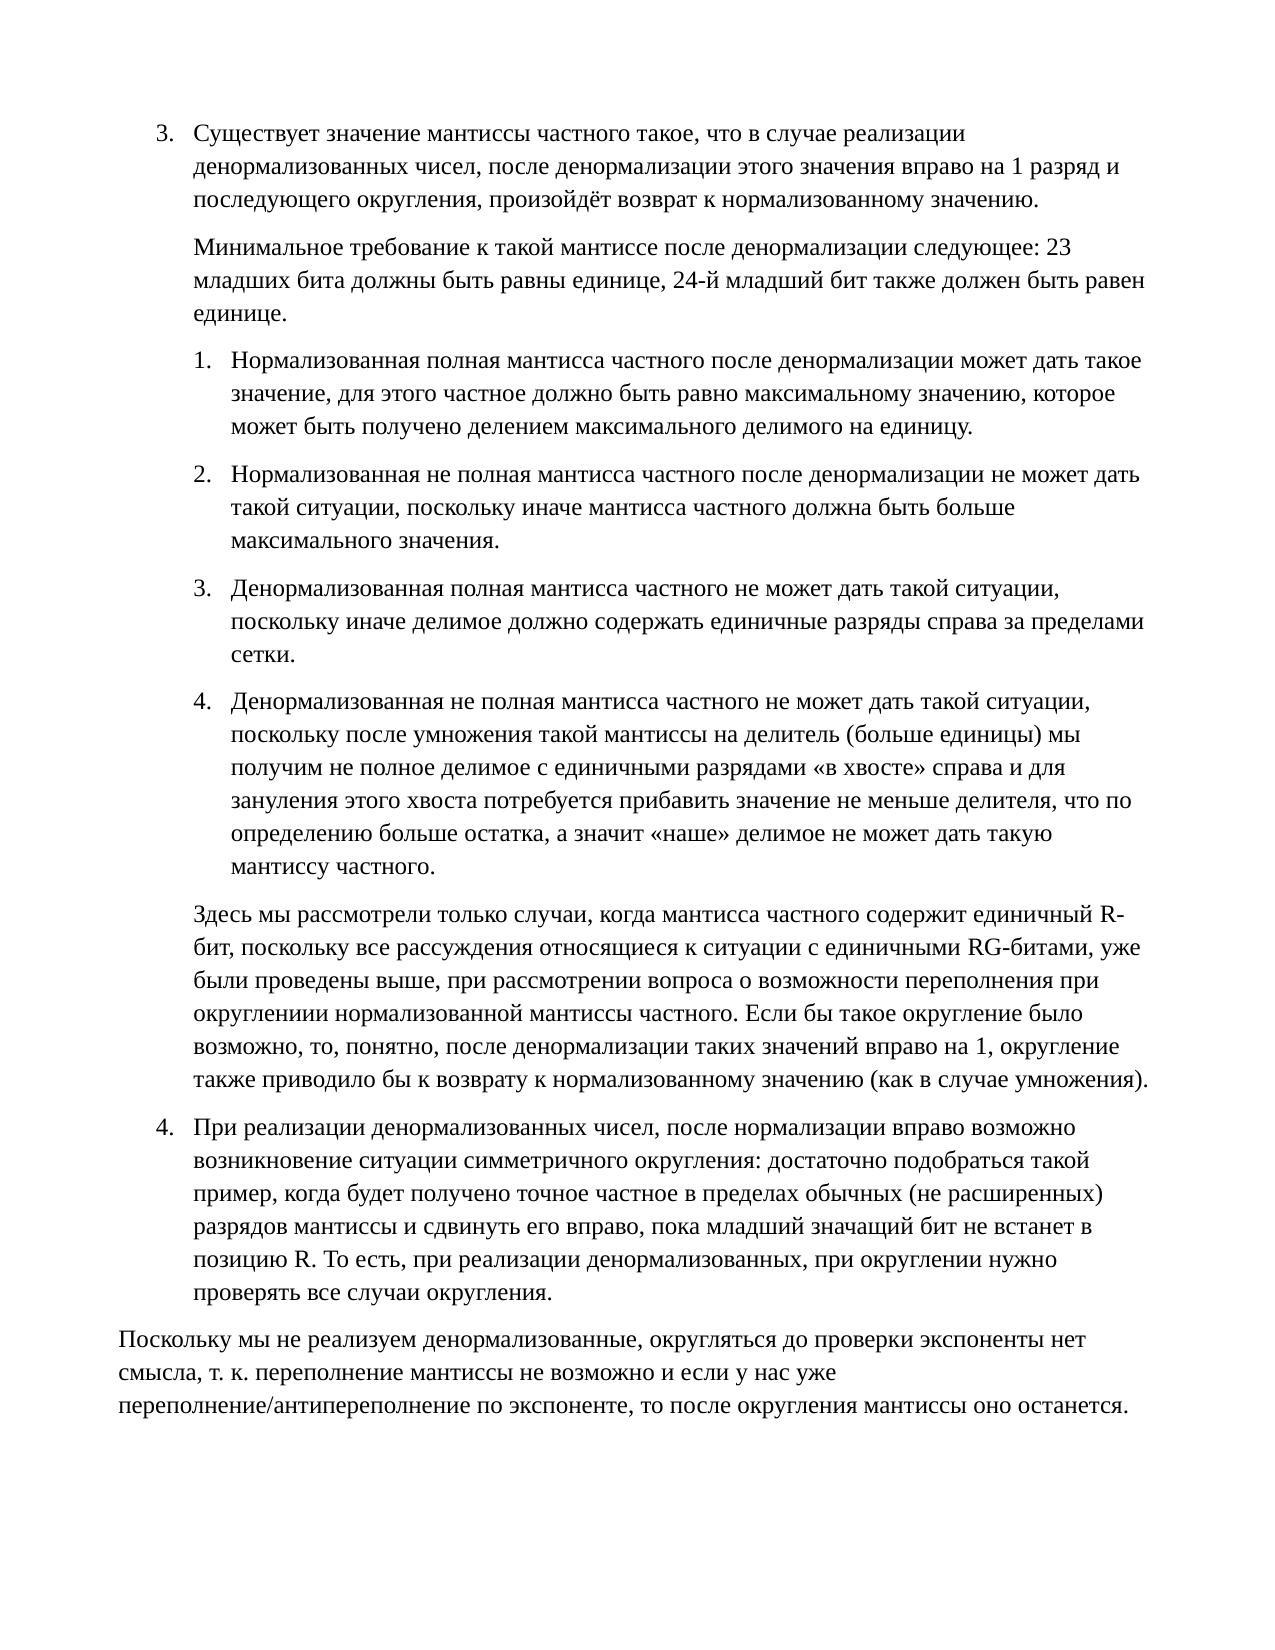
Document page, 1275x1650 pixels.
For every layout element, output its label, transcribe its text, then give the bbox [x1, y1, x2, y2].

list При реализации денормализованных чисел, после нормализации вправо возможно возникновение ситуации симметричного округления: достаточно подобраться такой пример, когда будет получено точное частное в пределах обычных (не расширенных) разрядов мантиссы и сдвинуть его вправо, пока младший значащий бит не встанет в позицию R. То есть, при реализации денормализованных, при округлении нужно проверять все случаи округления. [156, 1112, 1157, 1306]
list Минимальное требование к такой мантиссе после денормализации следующее: 23 младших бита должны быть равны единице, 24-й младший бит также должен быть равен единице. [156, 232, 1157, 327]
list Здесь мы рассмотрели только случаи, когда мантисса частного содержит единичный R-бит, поскольку все рассуждения относящиеся к ситуации с единичными RG-битами, уже были проведены выше, при рассмотрении вопроса о возможности переполнения при округлениии нормализованной мантиссы частного. Если бы такое округление было возможно, то, понятно, после денормализации таких значений вправо на 1, округление также приводило бы к возврату к нормализованному значению (как в случае умножения). [156, 899, 1157, 1093]
text Поскольку мы не реализуем денормализованные, округляться до проверки экспоненты нет смысла, т. к. переполнение мантиссы не возможно и если у нас уже переполнение/антипереполнение по экспоненте, то после округления мантиссы оно останется. [118, 1324, 1157, 1419]
list Денормализованная полная мантисса частного не может дать такой ситуации, поскольку иначе делимое должно содержать единичные разряды справа за пределами сетки. [193, 573, 1157, 667]
list Нормализованная не полная мантисса частного после денормализации не может дать такой ситуации, поскольку иначе мантисса частного должна быть больше максимального значения. [193, 459, 1157, 554]
list Нормализованная полная мантисса частного после денормализации может дать такое значение, для этого частное должно быть равно максимальному значению, которое может быть получено делением максимального делимого на единицу. [193, 345, 1157, 440]
list Денормализованная не полная мантисса частного не может дать такой ситуации, поскольку после умножения такой мантиссы на делитель (больше единицы) мы получим не полное делимое с единичными разрядами «в хвосте» справа и для зануления этого хвоста потребуется прибавить значение не меньше делителя, что по определению больше остатка, а значит «наше» делимое не может дать такую мантиссу частного. [193, 686, 1157, 880]
list Существует значение мантиссы частного такое, что в случае реализации денормализованных чисел, после денормализации этого значения вправо на 1 разряд и последующего округления, произойдёт возврат к нормализованному значению. [156, 118, 1157, 213]
